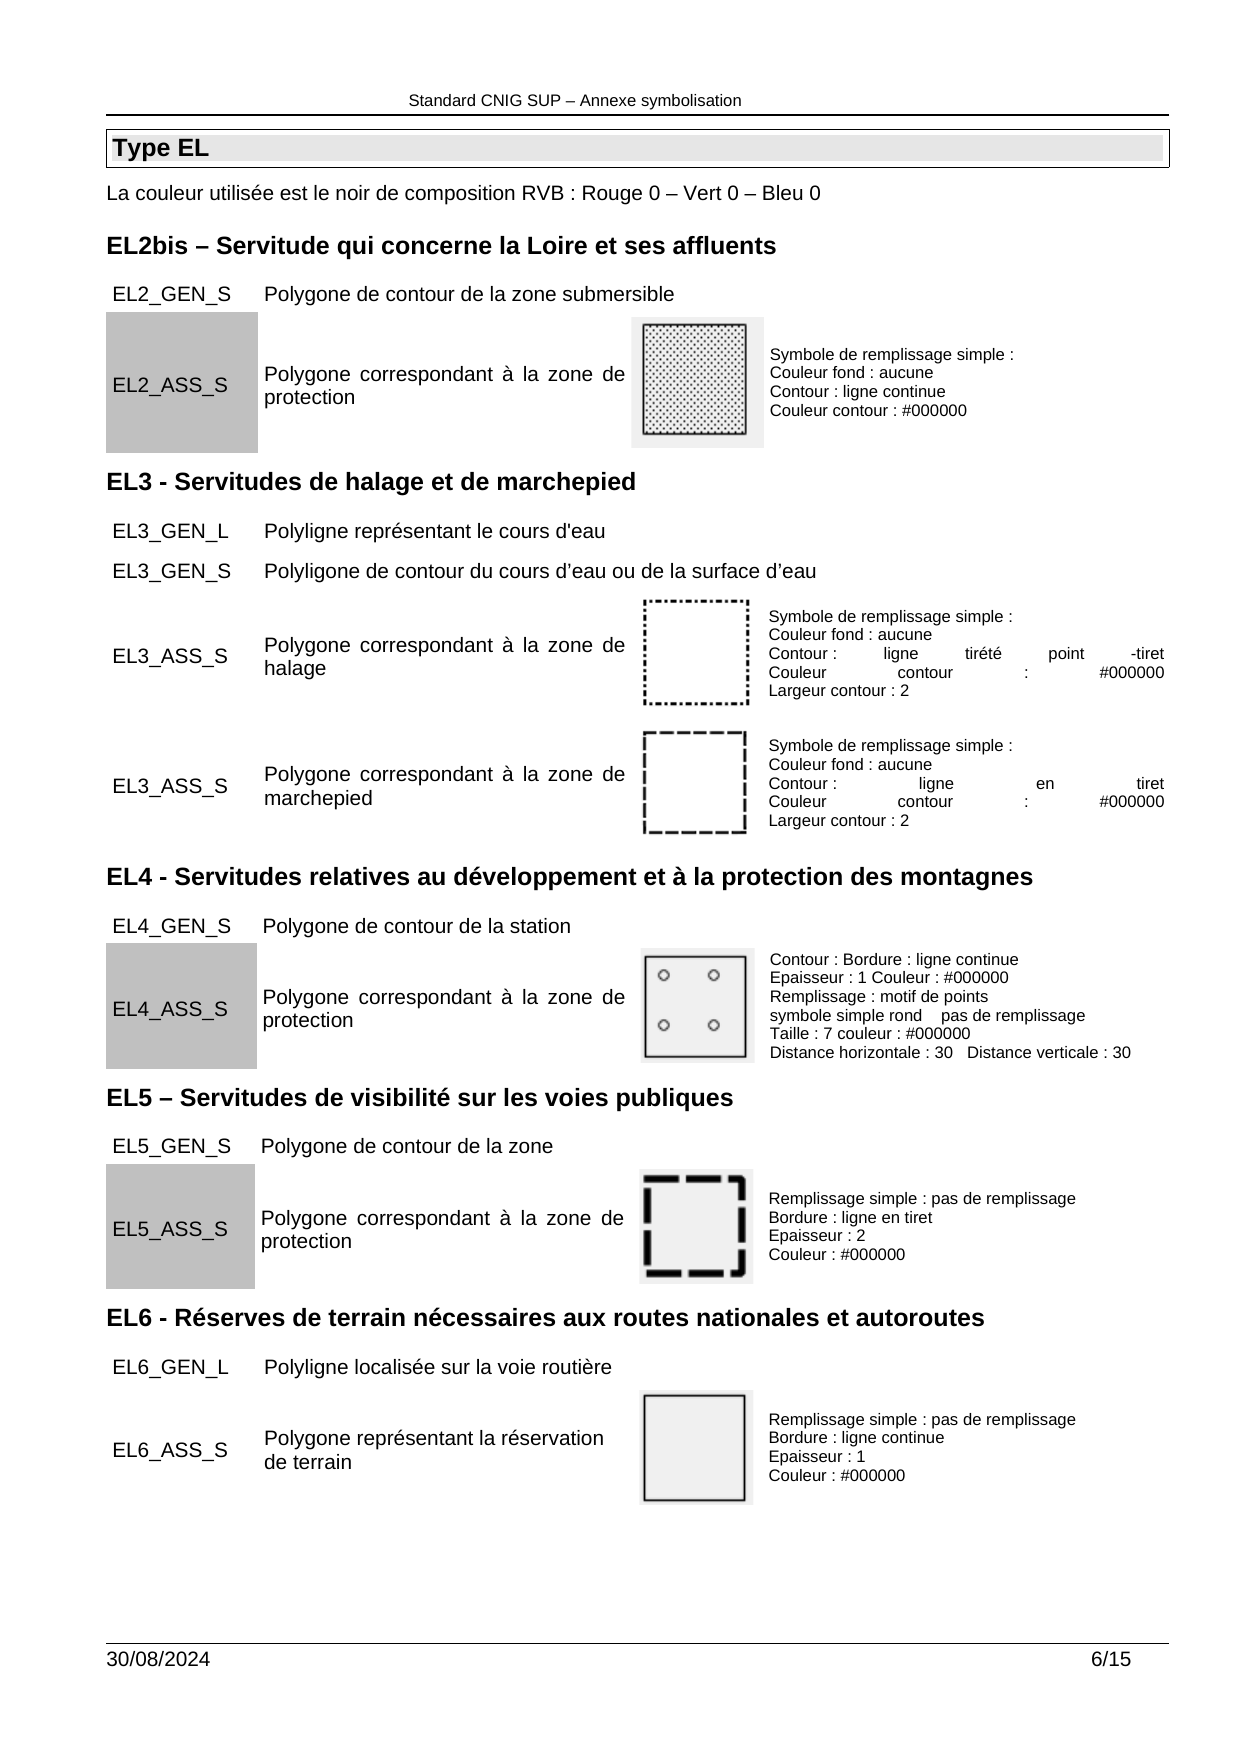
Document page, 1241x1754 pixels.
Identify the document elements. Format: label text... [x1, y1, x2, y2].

table_cell EL3_ASS_S [106, 589, 258, 718]
subtitle EL4 - Servitudes relatives au développement et à la protection des montagnes [106, 863, 1169, 891]
picture [637, 724, 757, 843]
table_cell Polyligone de contour du cours d’eau ou de la surface d’eau [258, 548, 1170, 589]
table_cell Remplissage simple : pas de remplissage Bordure : ligne en tiret Epaisseur : 2 Couleur : #000000 [763, 1164, 1170, 1289]
table_header EL4_GEN_S [106, 903, 257, 943]
table_header Polyligne localisée sur la voie routière [258, 1344, 630, 1384]
table_header EL5_GEN_S [106, 1123, 255, 1164]
table_cell EL3_GEN_S [106, 548, 258, 589]
table_header EL3_GEN_L [106, 508, 258, 548]
table_cell Symbole de remplissage simple : Couleur fond : aucune Contour : ligne continue Couleur contour : #000000 [764, 312, 1170, 453]
table_header Polygone de contour de la zone [255, 1123, 630, 1164]
table_cell Polygone correspondant à la zone de protection [257, 943, 631, 1069]
picture [640, 948, 755, 1063]
table_cell Symbole de remplissage simple : Couleur fond : aucune Contour : ligne tirété point -tiret Couleur contour : #000000 Largeur contour : 2 [763, 589, 1170, 718]
table_header Type EL [107, 130, 1169, 167]
table_cell Symbole de remplissage simple : Couleur fond : aucune Contour : ligne en tiret Couleur contour : #000000 Largeur contour : 2 [763, 719, 1170, 848]
table_cell EL2_ASS_S [106, 312, 258, 453]
table_header [630, 1123, 1170, 1164]
subtitle EL2bis – Servitude qui concerne la Loire et ses affluents [106, 232, 1169, 259]
subtitle EL3 - Servitudes de halage et de marchepied [106, 468, 1169, 496]
subtitle EL6 - Réserves de terrain nécessaires aux routes nationales et autoroutes [106, 1304, 1169, 1332]
table_cell [631, 943, 764, 1069]
picture [637, 594, 757, 713]
picture [631, 317, 764, 448]
subtitle EL5 – Servitudes de visibilité sur les voies publiques [106, 1083, 1169, 1111]
table_cell [631, 312, 764, 317]
table_header EL2_GEN_S [106, 271, 258, 312]
table_header Polyligne représentant le cours d'eau [258, 508, 631, 548]
table_header [631, 508, 1170, 548]
table_header [630, 1344, 1170, 1384]
table_cell Remplissage simple : pas de remplissage Bordure : ligne continue Epaisseur : 1 Couleur : #000000 [763, 1385, 1170, 1510]
table_cell Polygone correspondant à la zone de protection [258, 312, 631, 453]
table_cell EL4_ASS_S [106, 943, 257, 1069]
table_cell EL3_ASS_S [106, 719, 258, 848]
table_cell [631, 448, 764, 453]
table_header Polygone de contour de la station [257, 903, 631, 943]
table_cell Polygone représentant la réservation de terrain [258, 1385, 630, 1510]
table_cell Polygone correspondant à la zone de protection [255, 1164, 630, 1289]
subtitle La couleur utilisée est le noir de composition RVB : Rouge 0 – Vert 0 – Bleu 0 [106, 182, 1169, 205]
table_cell Polygone correspondant à la zone de halage [258, 589, 631, 718]
picture [639, 1169, 754, 1284]
table_cell [630, 1164, 762, 1289]
table_cell [630, 1385, 762, 1510]
table_cell Polygone correspondant à la zone de marchepied [258, 719, 631, 848]
table_cell EL6_ASS_S [106, 1385, 258, 1510]
table_cell [631, 589, 762, 718]
table_header [631, 903, 1170, 943]
table_cell Contour : Bordure : ligne continue Epaisseur : 1 Couleur : #000000 Remplissage : motif de points symbole simple rond pas de remplissage Taille : 7 couleur : #000000 Distance horizontale : 30 Distance verticale : 30 [764, 943, 1170, 1069]
table_cell [631, 719, 762, 848]
table_header Polygone de contour de la zone submersible [258, 271, 1170, 312]
table_cell EL5_ASS_S [106, 1164, 255, 1289]
picture [639, 1390, 754, 1505]
table_header EL6_GEN_L [106, 1344, 258, 1384]
